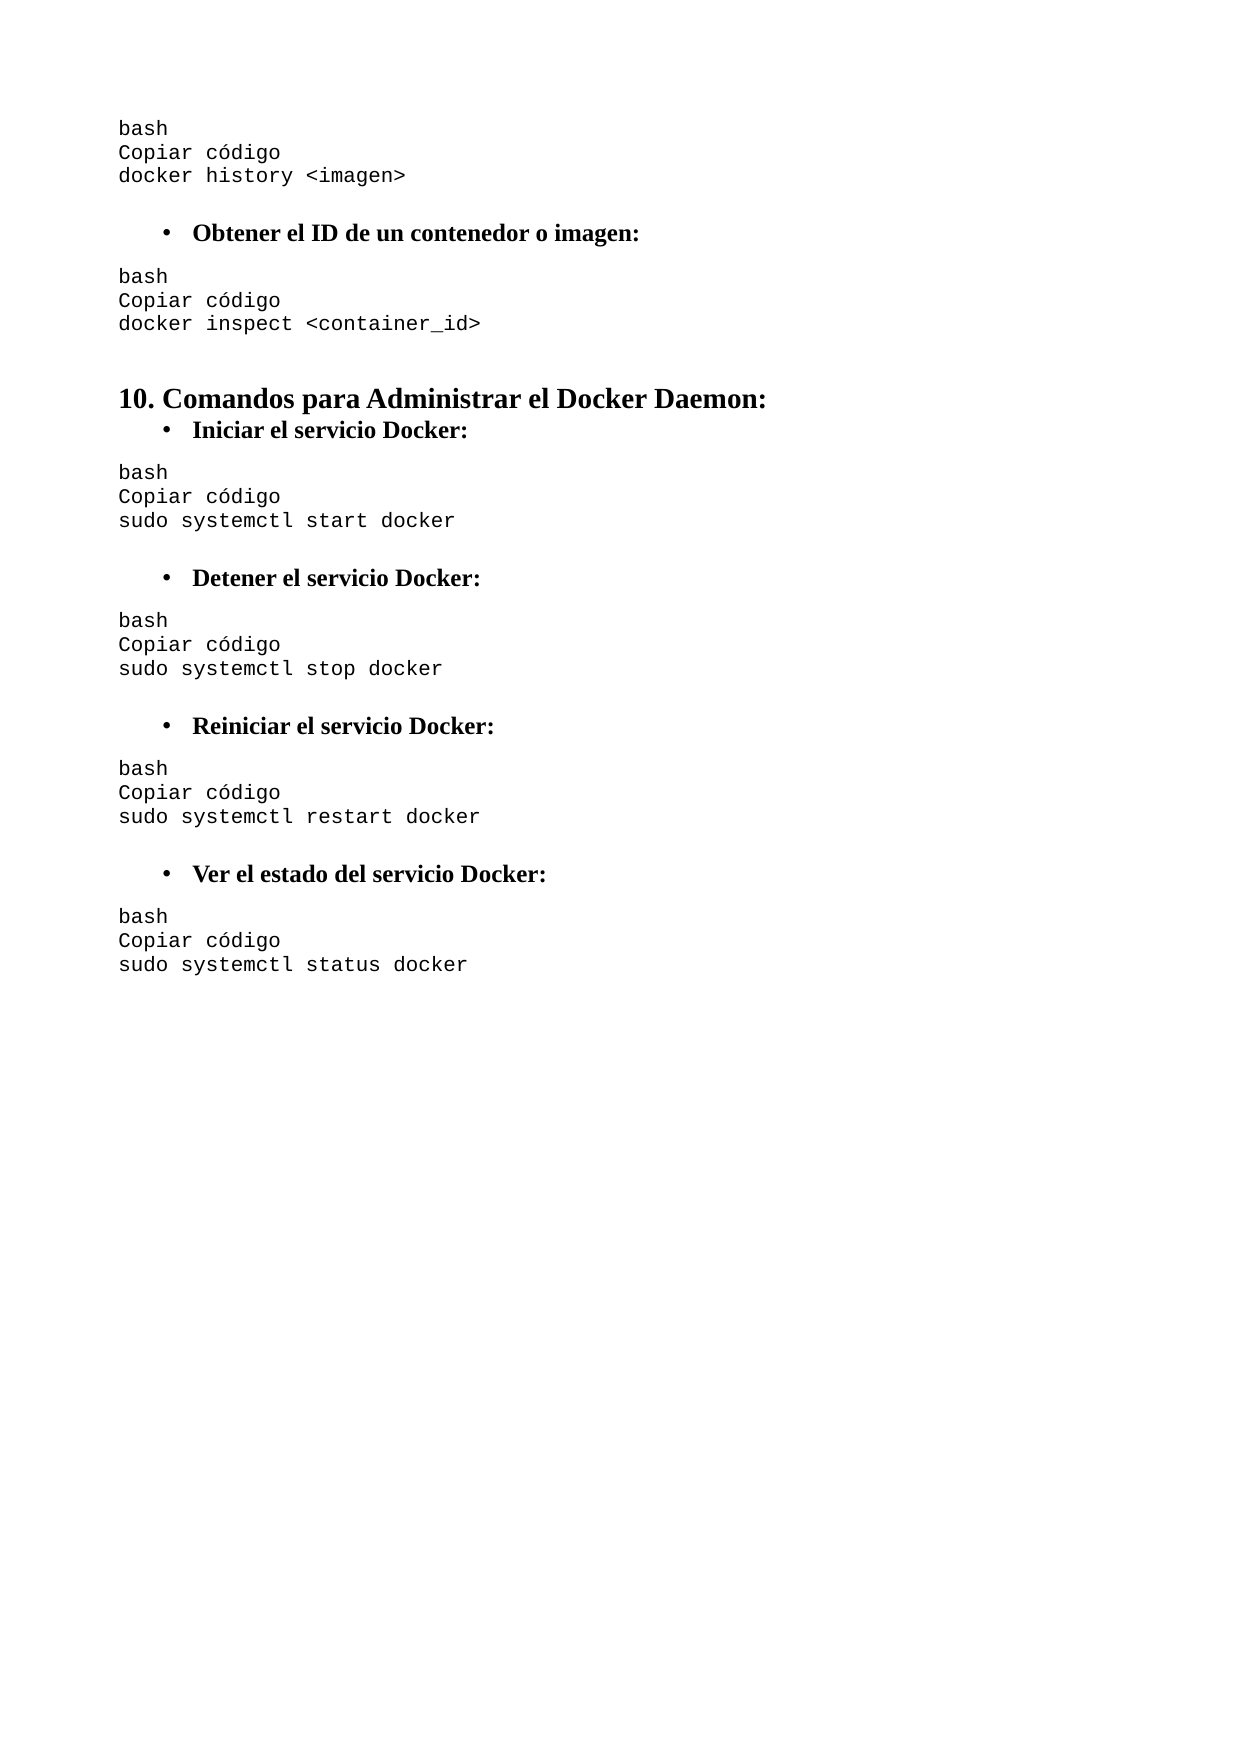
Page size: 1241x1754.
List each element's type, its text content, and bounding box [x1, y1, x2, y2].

text Copiar código [118, 782, 1122, 806]
text bash [118, 462, 1122, 486]
text bash [118, 266, 1122, 290]
text Copiar código [118, 290, 1122, 313]
text docker history <imagen> [118, 165, 1122, 189]
list Obtener el ID de un contenedor o imagen: [162, 218, 1122, 247]
text Copiar código [118, 486, 1122, 509]
text Copiar código [118, 142, 1122, 165]
list Reiniciar el servicio Docker: [162, 711, 1122, 739]
text sudo systemctl stop docker [118, 658, 1122, 681]
text bash [118, 906, 1122, 930]
list Ver el estado del servicio Docker: [162, 859, 1122, 887]
text docker inspect <container_id> [118, 313, 1122, 337]
text sudo systemctl status docker [118, 954, 1122, 977]
text sudo systemctl restart docker [118, 806, 1122, 829]
list Iniciar el servicio Docker: [162, 415, 1122, 443]
list Detener el servicio Docker: [162, 563, 1122, 591]
text Copiar código [118, 930, 1122, 954]
text bash [118, 610, 1122, 634]
subtitle 10. Comandos para Administrar el Docker Daemon: [118, 381, 1122, 415]
text sudo systemctl start docker [118, 509, 1122, 533]
text Copiar código [118, 634, 1122, 658]
text bash [118, 758, 1122, 782]
text bash [118, 118, 1122, 142]
